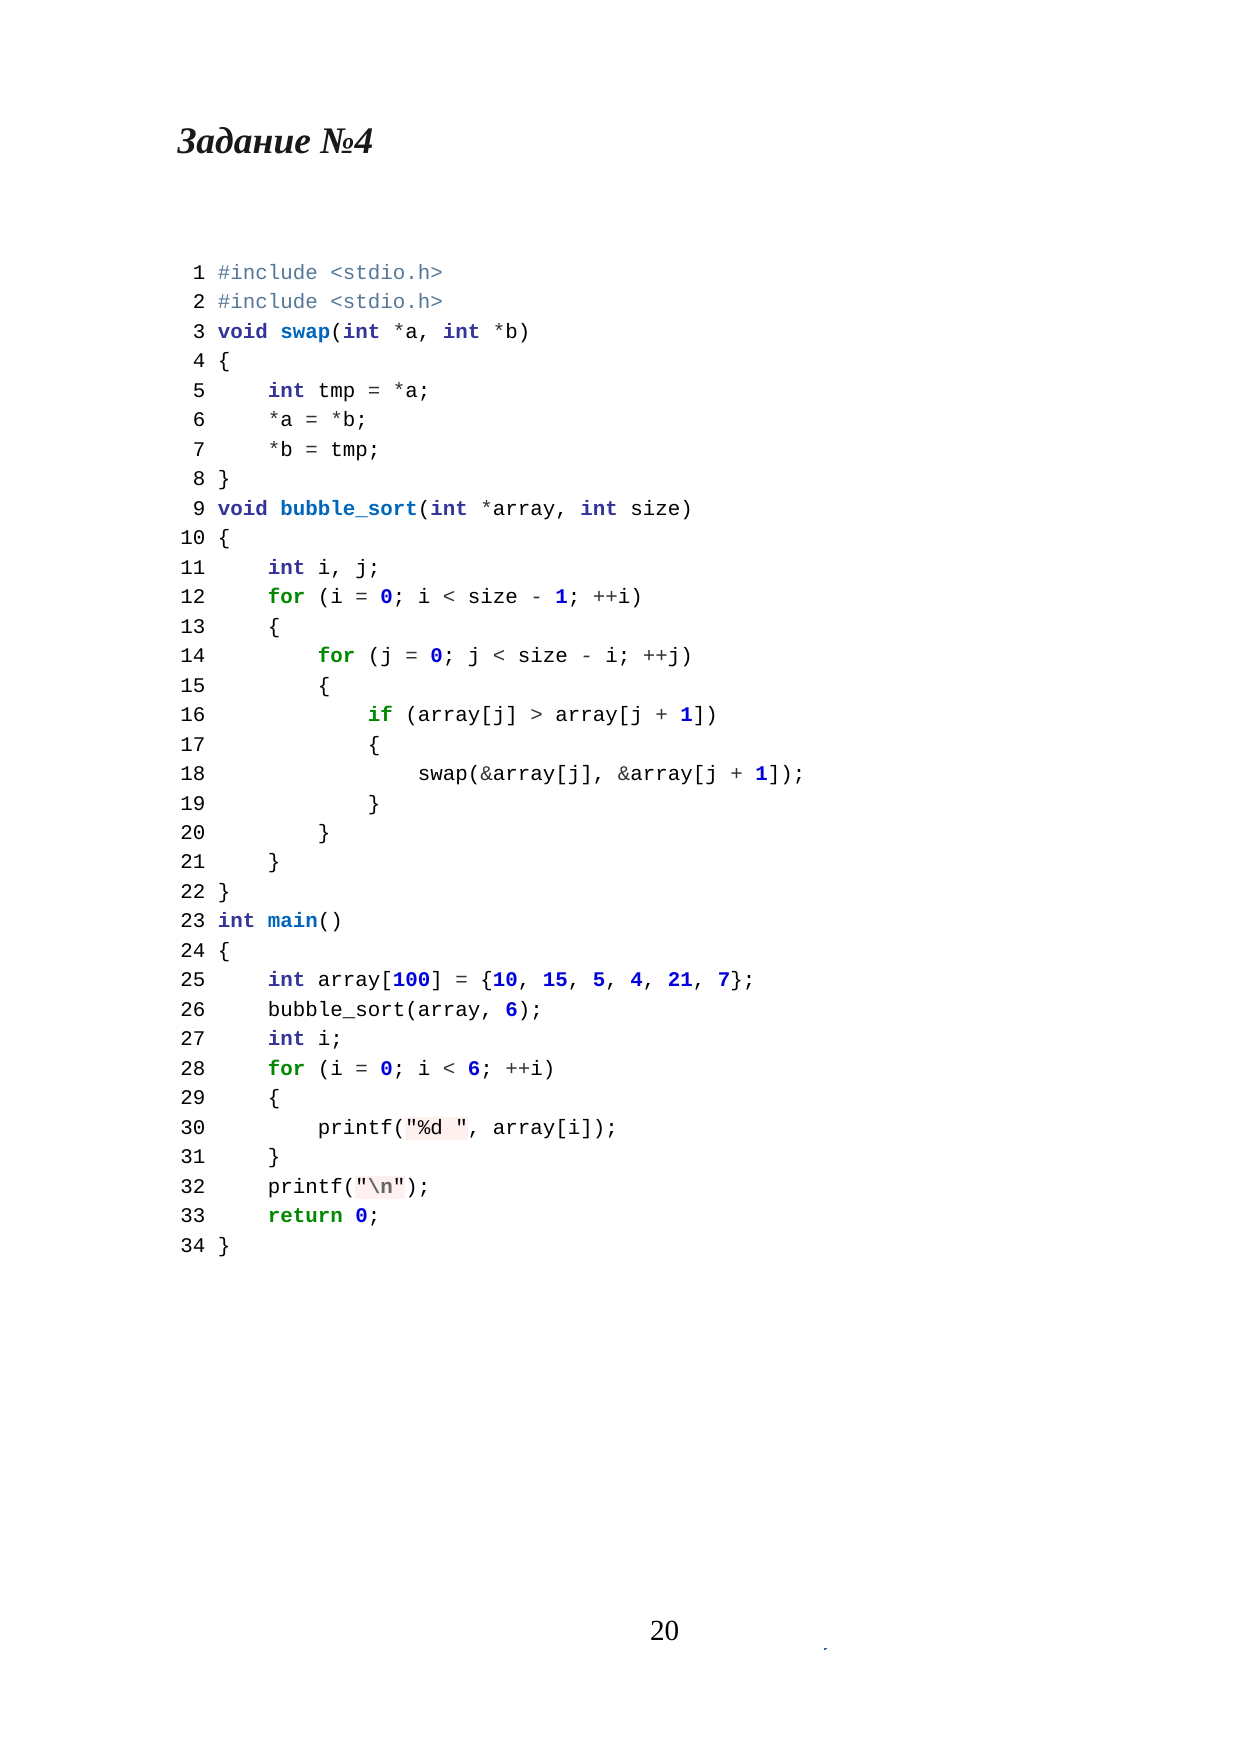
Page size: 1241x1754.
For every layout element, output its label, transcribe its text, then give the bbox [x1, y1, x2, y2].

text Задание №4 [177, 118, 1152, 161]
table_header #include <stdio.h> #include <stdio.h> void swap(int *a, int *b) { int tmp = *a; *a = *b; *b = tmp; } void bubble_sort(int *array, int size) { int i, j; for (i = 0; i < size - 1; ++i) { for (j = 0; j < size - i; ++j) { if (array[j] > array[j + 1]) { swap(&array[j], &array[j + 1]); } } } } int main() { int array[100] = {10, 15, 5, 4, 21, 7}; bubble_sort(array, 6); int i; for (i = 0; i < 6; ++i) { printf("%d ", array[i]); } printf("\n"); return 0; } [215, 259, 1046, 1297]
table_header 1 2 3 4 5 6 7 8 9 10 11 12 13 14 15 16 17 18 19 20 21 22 23 24 25 26 27 28 29 30 31 32 33 34 [177, 259, 215, 1297]
